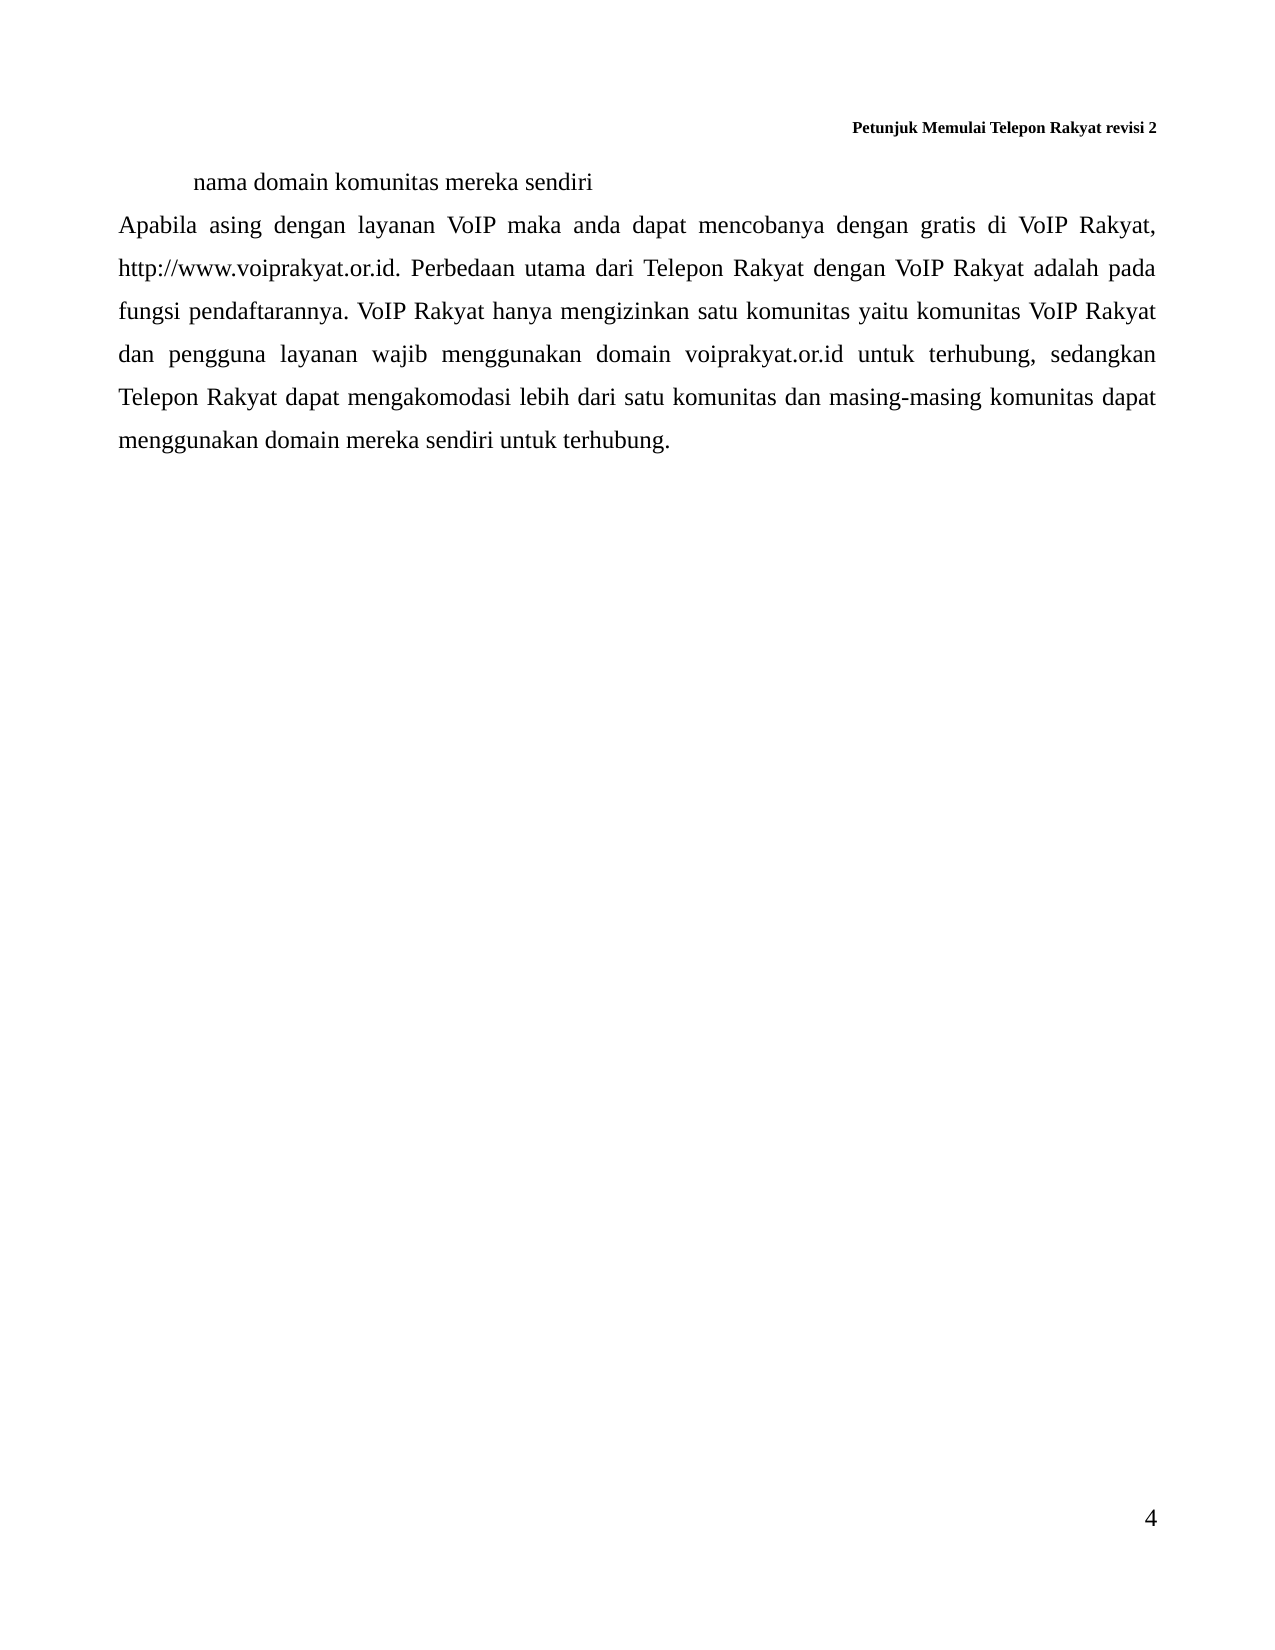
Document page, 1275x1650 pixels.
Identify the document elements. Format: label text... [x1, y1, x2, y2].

list nama domain komunitas mereka sendiri [156, 167, 1157, 196]
text Apabila asing dengan layanan VoIP maka anda dapat mencobanya dengan gratis di VoIP Rakyat, http://www.voiprakyat.or.id. Perbedaan utama dari Telepon Rakyat dengan VoIP Rakyat adalah pada fungsi pendaftarannya. VoIP Rakyat hanya mengizinkan satu komunitas yaitu komunitas VoIP Rakyat dan pengguna layanan wajib menggunakan domain voiprakyat.or.id untuk terhubung, sedangkan Telepon Rakyat dapat mengakomodasi lebih dari satu komunitas dan masing-masing komunitas dapat menggunakan domain mereka sendiri untuk terhubung. [118, 210, 1157, 454]
